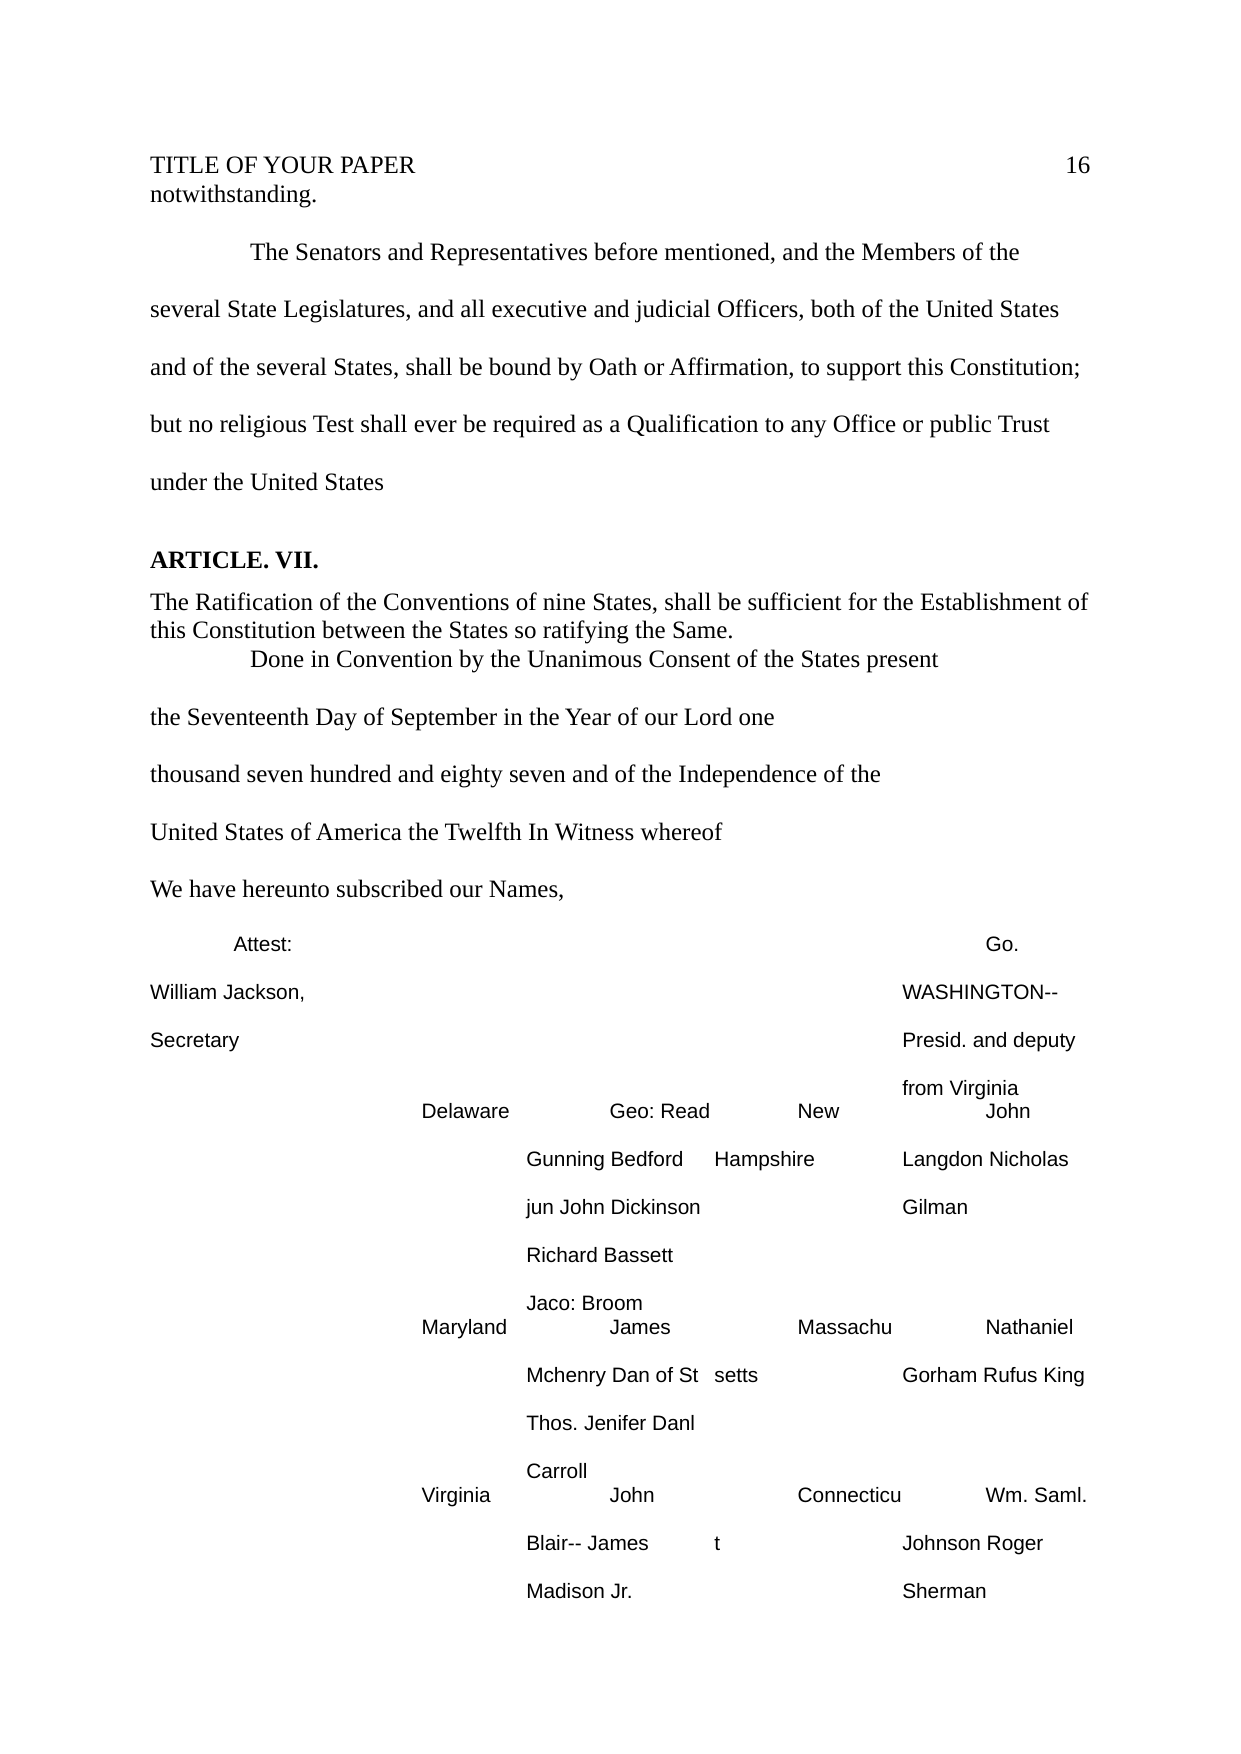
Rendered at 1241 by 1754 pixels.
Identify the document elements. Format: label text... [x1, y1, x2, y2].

table_cell James Mchenry Dan of St Thos. Jenifer Danl Carroll [526, 1315, 714, 1483]
table_cell Delaware [338, 1099, 526, 1315]
table_cell Maryland [338, 1315, 526, 1483]
table_header Go. WASHINGTON-- Presid. and deputy from Virginia [902, 932, 1090, 1099]
table_header [714, 932, 902, 1099]
table_cell [150, 1315, 338, 1483]
table_cell [150, 1483, 338, 1602]
table_header Attest: William Jackson, Secretary [150, 932, 338, 1099]
table_cell Virginia [338, 1483, 526, 1602]
table_cell Massachusetts [714, 1315, 902, 1483]
table_cell Wm. Saml. Johnson Roger Sherman [902, 1483, 1090, 1602]
table_header [338, 932, 526, 1099]
text The Ratification of the Conventions of nine States, shall be sufficient for the Establishment of this Constitution between the States so ratifying the Same. [150, 587, 1090, 644]
table_cell [150, 1099, 338, 1315]
table_cell John Blair-- James Madison Jr. [526, 1483, 714, 1602]
table_cell Geo: Read Gunning Bedford jun John Dickinson Richard Bassett Jaco: Broom [526, 1099, 714, 1315]
table_cell New Hampshire [714, 1099, 902, 1315]
text The Senators and Representatives before mentioned, and the Members of the several State Legislatures, and all executive and judicial Officers, both of the United States and of the several States, shall be bound by Oath or Affirmation, to support this Constitution; but no religious Test shall ever be required as a Qualification to any Office or public Trust under the United States [150, 237, 1090, 496]
text Done in Convention by the Unanimous Consent of the States present the Seventeenth Day of September in the Year of our Lord one thousand seven hundred and eighty seven and of the Independence of the United States of America the Twelfth In Witness whereof We have hereunto subscribed our Names, [150, 644, 1090, 903]
table_header [526, 932, 714, 1099]
table_cell Nathaniel Gorham Rufus King [902, 1315, 1090, 1483]
subtitle ARTICLE. VII. [150, 545, 1090, 574]
text notwithstanding. [150, 179, 1090, 208]
table_cell Connecticut [714, 1483, 902, 1602]
table_cell John Langdon Nicholas Gilman [902, 1099, 1090, 1315]
